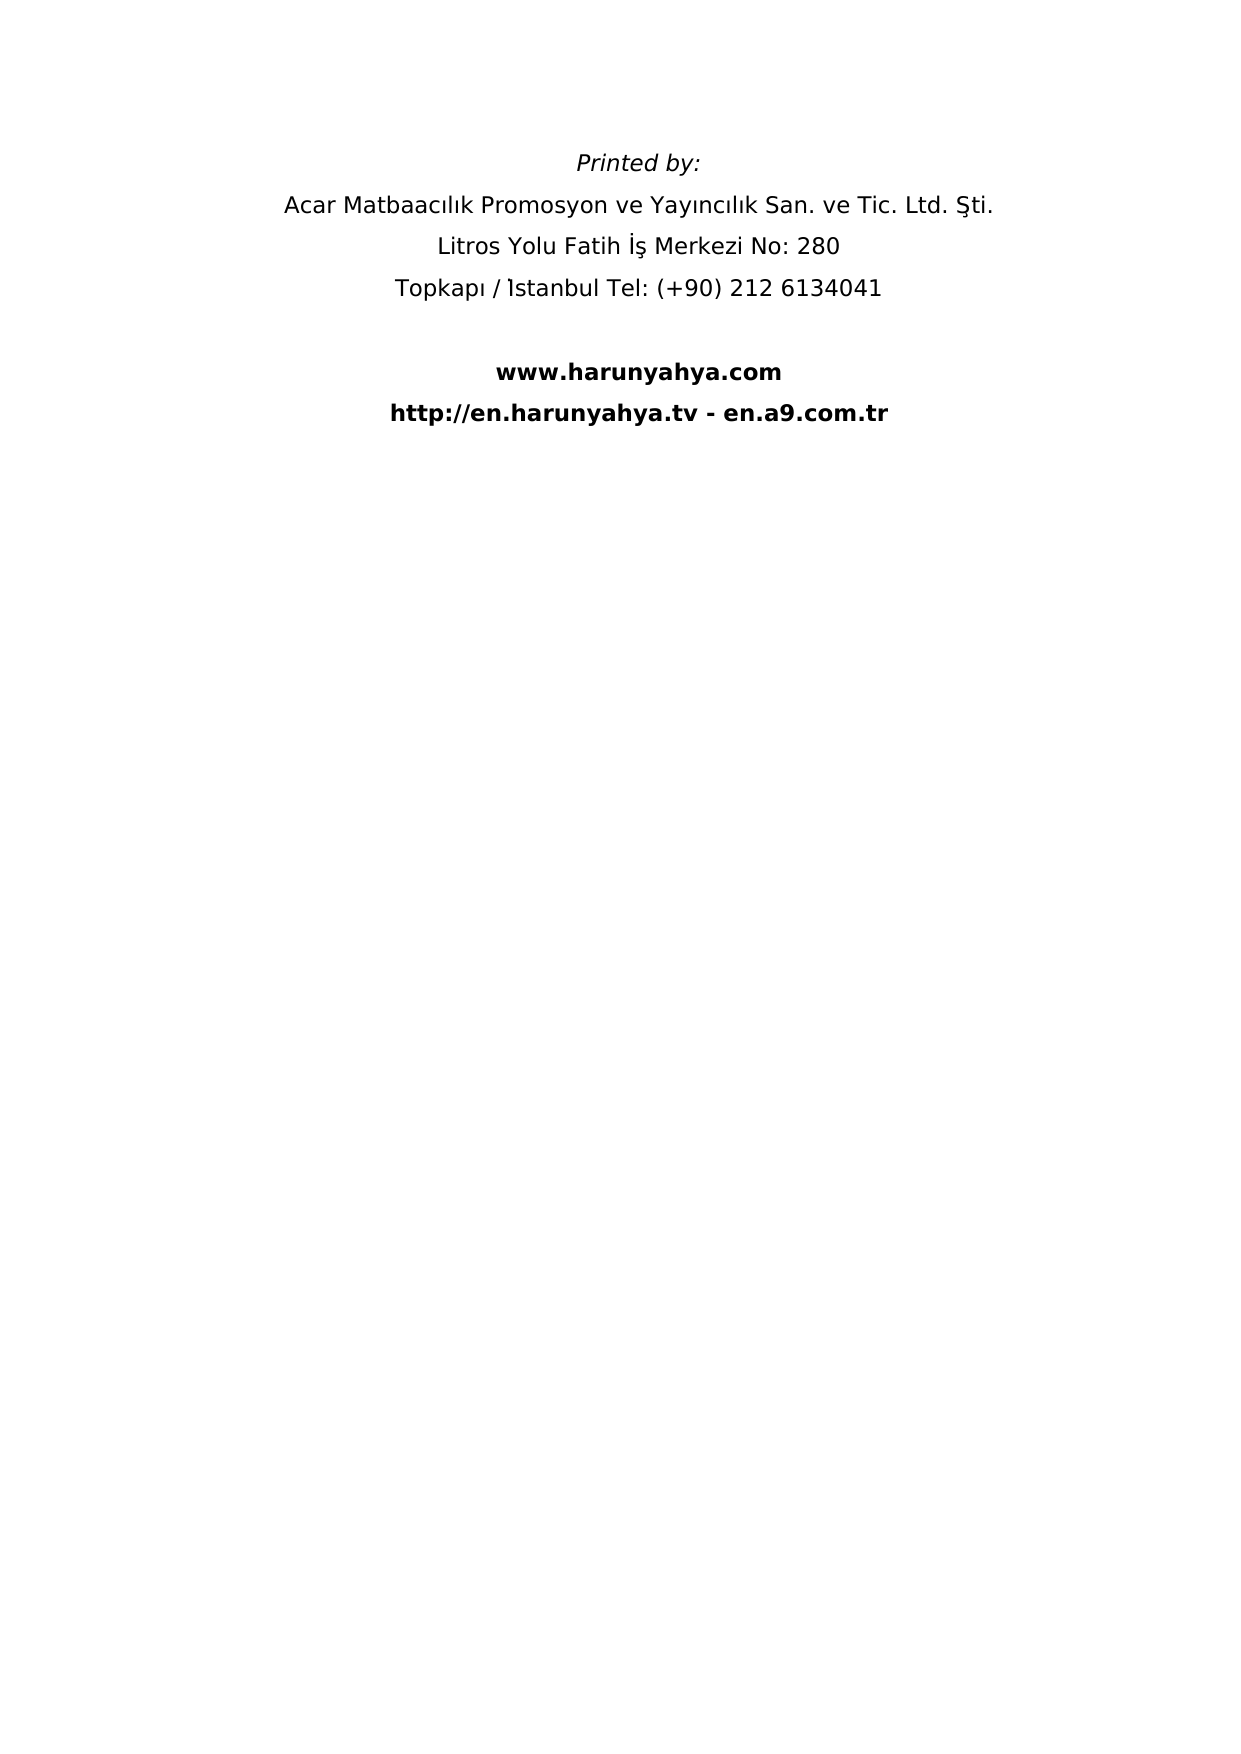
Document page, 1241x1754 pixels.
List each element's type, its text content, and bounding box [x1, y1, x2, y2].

text Printed by: [75, 150, 1165, 177]
text Acar Matbaacılık Promosyon ve Yayıncılık San. ve Tic. Ltd. Şti. [75, 192, 1165, 218]
text www.harunyahya.com [75, 359, 1165, 386]
text Litros Yolu Fatih İş Merkezi No: 280 [75, 233, 1165, 260]
text http://en.harunyahya.tv - en.a9.com.tr [75, 401, 1165, 427]
text Topkapı / İstanbul Tel: (+90) 212 6134041 [75, 275, 1165, 302]
